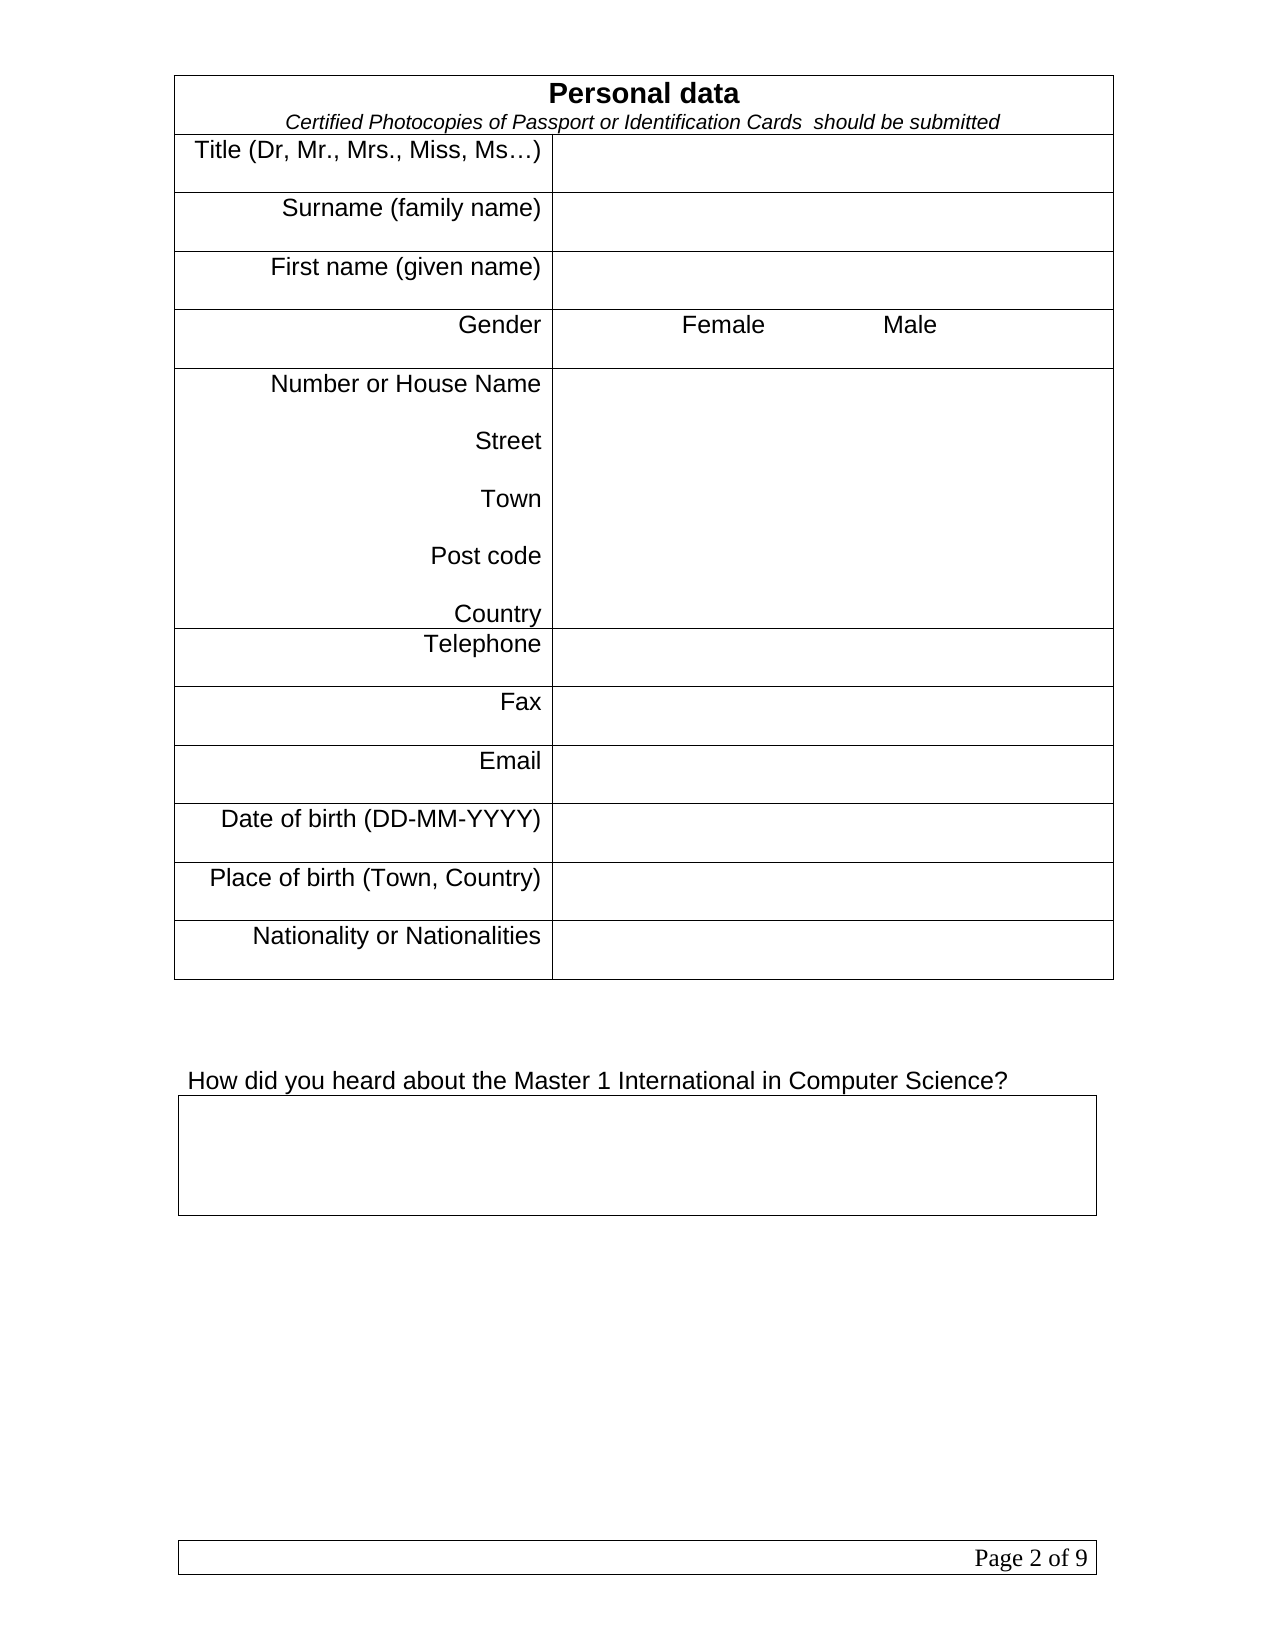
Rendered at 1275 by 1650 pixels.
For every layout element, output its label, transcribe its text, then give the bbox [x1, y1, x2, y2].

table_cell [553, 687, 1113, 744]
table_cell [553, 135, 1113, 192]
table_cell Telephone [175, 629, 552, 686]
table_cell [553, 629, 1113, 686]
table_cell Email [175, 746, 552, 803]
table_cell First name (given name) [175, 252, 552, 309]
table_cell Fax [175, 687, 552, 744]
table_cell [553, 746, 1113, 803]
table_cell Gender [175, 310, 552, 368]
table_cell Female Male [553, 310, 1113, 368]
table_cell Date of birth (DD-MM-YYYY) [175, 804, 552, 862]
table_cell [553, 369, 1113, 627]
table_cell Place of birth (Town, Country) [175, 863, 552, 920]
table_cell [553, 252, 1113, 309]
table_cell Title (Dr, Mr., Mrs., Miss, Ms…) [175, 135, 552, 192]
table_cell Nationality or Nationalities [175, 921, 552, 979]
text How did you heard about the Master 1 International in Computer Science? [187, 1066, 1087, 1095]
table_cell [553, 804, 1113, 862]
table_cell [553, 921, 1113, 979]
table_cell Surname (family name) [175, 193, 552, 251]
table_cell Number or House Name Street Town Post code Country [175, 369, 552, 627]
table_header Personal data Certified Photocopies of Passport or Identification Cards should be submitted [175, 76, 1113, 133]
table_cell [553, 193, 1113, 251]
table_cell [553, 863, 1113, 920]
